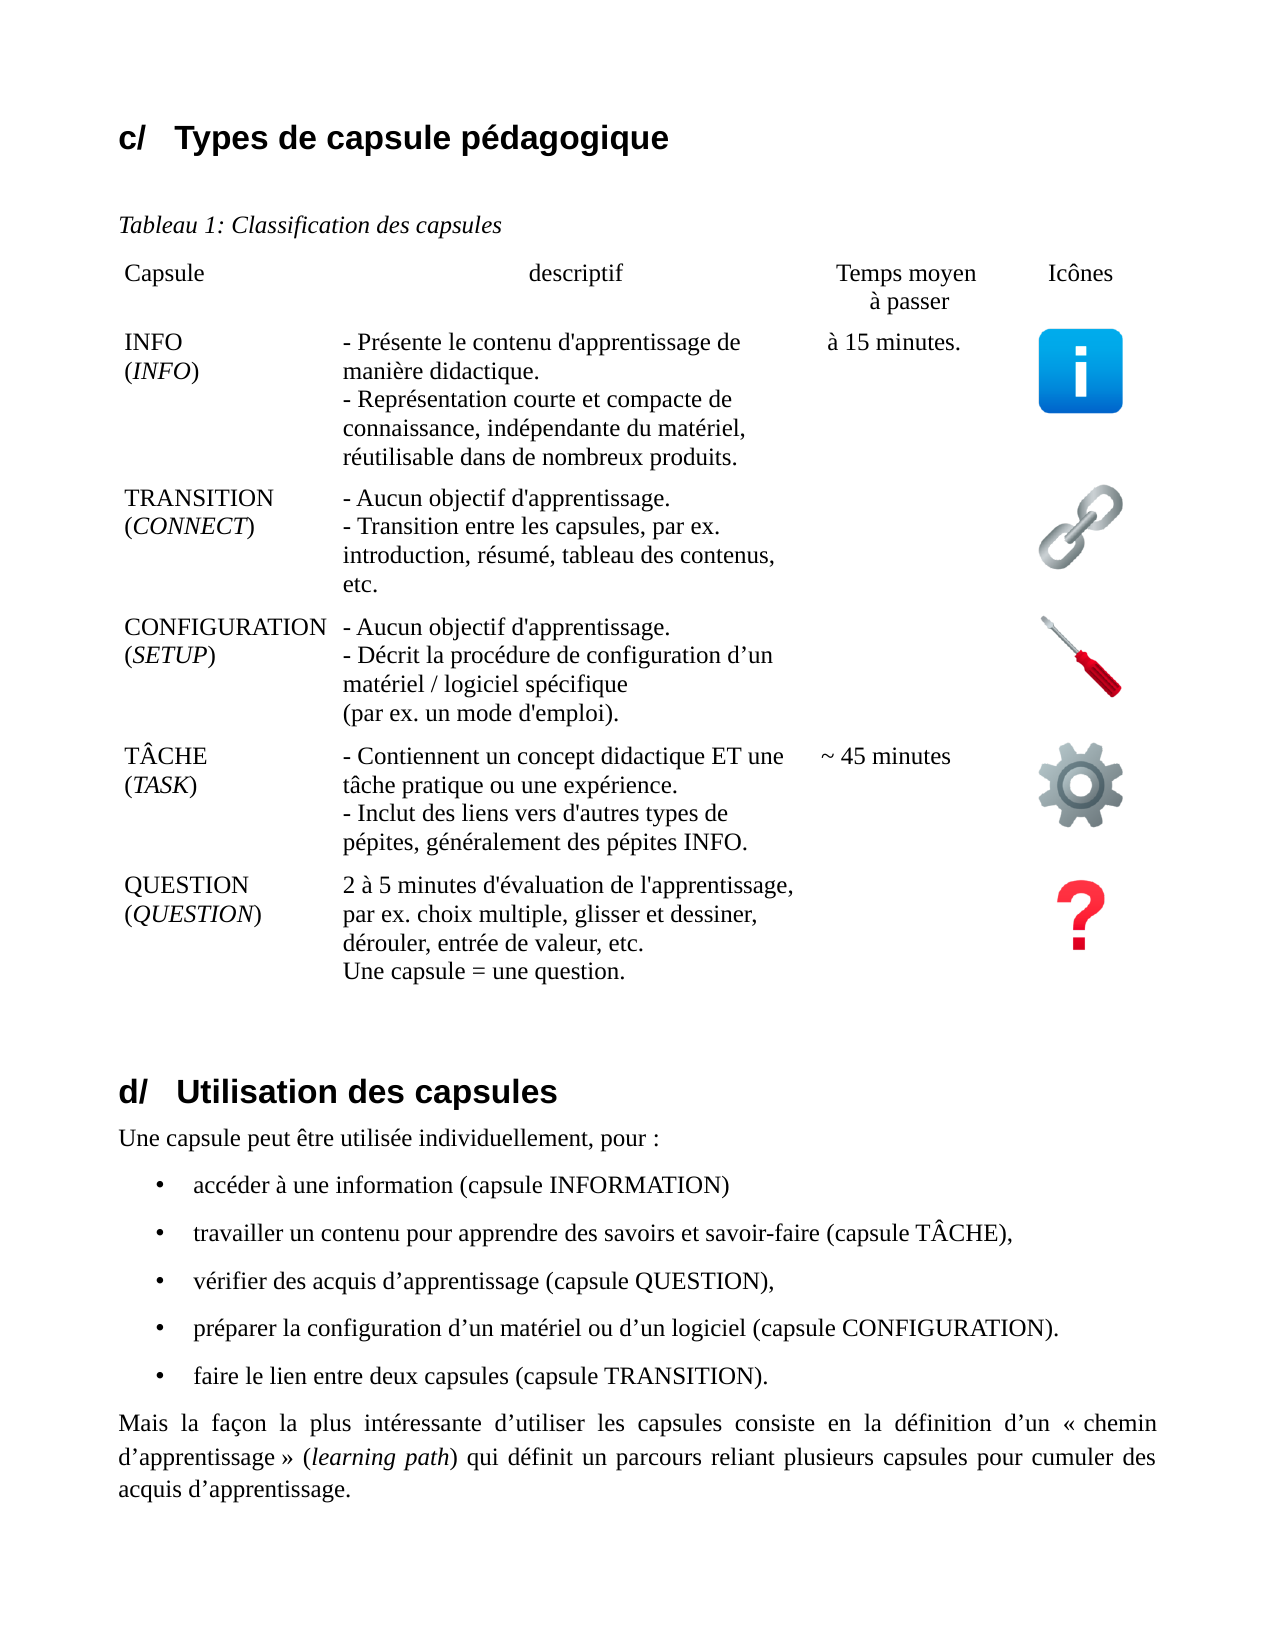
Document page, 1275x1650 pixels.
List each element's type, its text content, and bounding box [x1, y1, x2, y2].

table_cell TÂCHE (TASK) [118, 735, 337, 864]
picture [1036, 741, 1125, 830]
list vérifier des acquis d’apprentissage (capsule QUESTION), [156, 1266, 1157, 1294]
table_cell QUESTION (QUESTION) [118, 864, 337, 993]
table_cell 2 à 5 minutes d'évaluation de l'apprentissage, par ex. choix multiple, glisser et dessiner, dérouler, entrée de valeur, etc. Une capsule = une question. [337, 864, 815, 993]
text Une capsule peut être utilisée individuellement, pour : [118, 1123, 1157, 1152]
table_header Icônes [1004, 252, 1157, 321]
table_header descriptif [337, 252, 815, 321]
table_cell [1004, 864, 1157, 993]
table_cell INFO (INFO) [118, 321, 337, 477]
table_cell [815, 864, 1003, 993]
table_cell [1004, 606, 1157, 735]
picture [1036, 327, 1125, 416]
text Tableau 1: Classification des capsules [118, 211, 1157, 239]
table_cell [1004, 477, 1157, 606]
table_cell - Aucun objectif d'apprentissage. - Transition entre les capsules, par ex. introduction, résumé, tableau des contenus, etc. [337, 477, 815, 606]
table_cell [1004, 735, 1157, 864]
list faire le lien entre deux capsules (capsule TRANSITION). [156, 1361, 1157, 1390]
table_cell ~ 45 minutes [815, 735, 1003, 864]
picture [1036, 870, 1125, 959]
table_cell TRANSITION (CONNECT) [118, 477, 337, 606]
table_cell [1004, 321, 1157, 477]
table_header Temps moyen à passer [815, 252, 1003, 321]
table_cell - Aucun objectif d'apprentissage. - Décrit la procédure de configuration d’un matériel / logiciel spécifique (par ex. un mode d'emploi). [337, 606, 815, 735]
subtitle Types de capsule pédagogique [118, 118, 1157, 157]
table_header Capsule [118, 252, 337, 321]
list préparer la configuration d’un matériel ou d’un logiciel (capsule CONFIGURATION). [156, 1313, 1157, 1342]
subtitle Utilisation des capsules [118, 1072, 1157, 1110]
table_cell - Présente le contenu d'apprentissage de manière didactique. - Représentation courte et compacte de connaissance, indépendante du matériel, réutilisable dans de nombreux produits. [337, 321, 815, 477]
table_cell à 15 minutes. [815, 321, 1003, 477]
list accéder à une information (capsule INFORMATION) [156, 1171, 1157, 1199]
table_cell [815, 477, 1003, 606]
picture [1036, 482, 1125, 572]
text Mais la façon la plus intéressante d’utiliser les capsules consiste en la définition d’un « chemin d’apprentissage » (learning path) qui définit un parcours reliant plusieurs capsules pour cumuler des acquis d’apprentissage. [118, 1408, 1157, 1503]
table_cell - Contiennent un concept didactique ET une tâche pratique ou une expérience. - Inclut des liens vers d'autres types de pépites, généralement des pépites INFO. [337, 735, 815, 864]
table_cell CONFIGURATION (SETUP) [118, 606, 337, 735]
table_cell [815, 606, 1003, 735]
list travailler un contenu pour apprendre des savoirs et savoir-faire (capsule TÂCHE), [156, 1218, 1157, 1247]
picture [1036, 611, 1125, 701]
